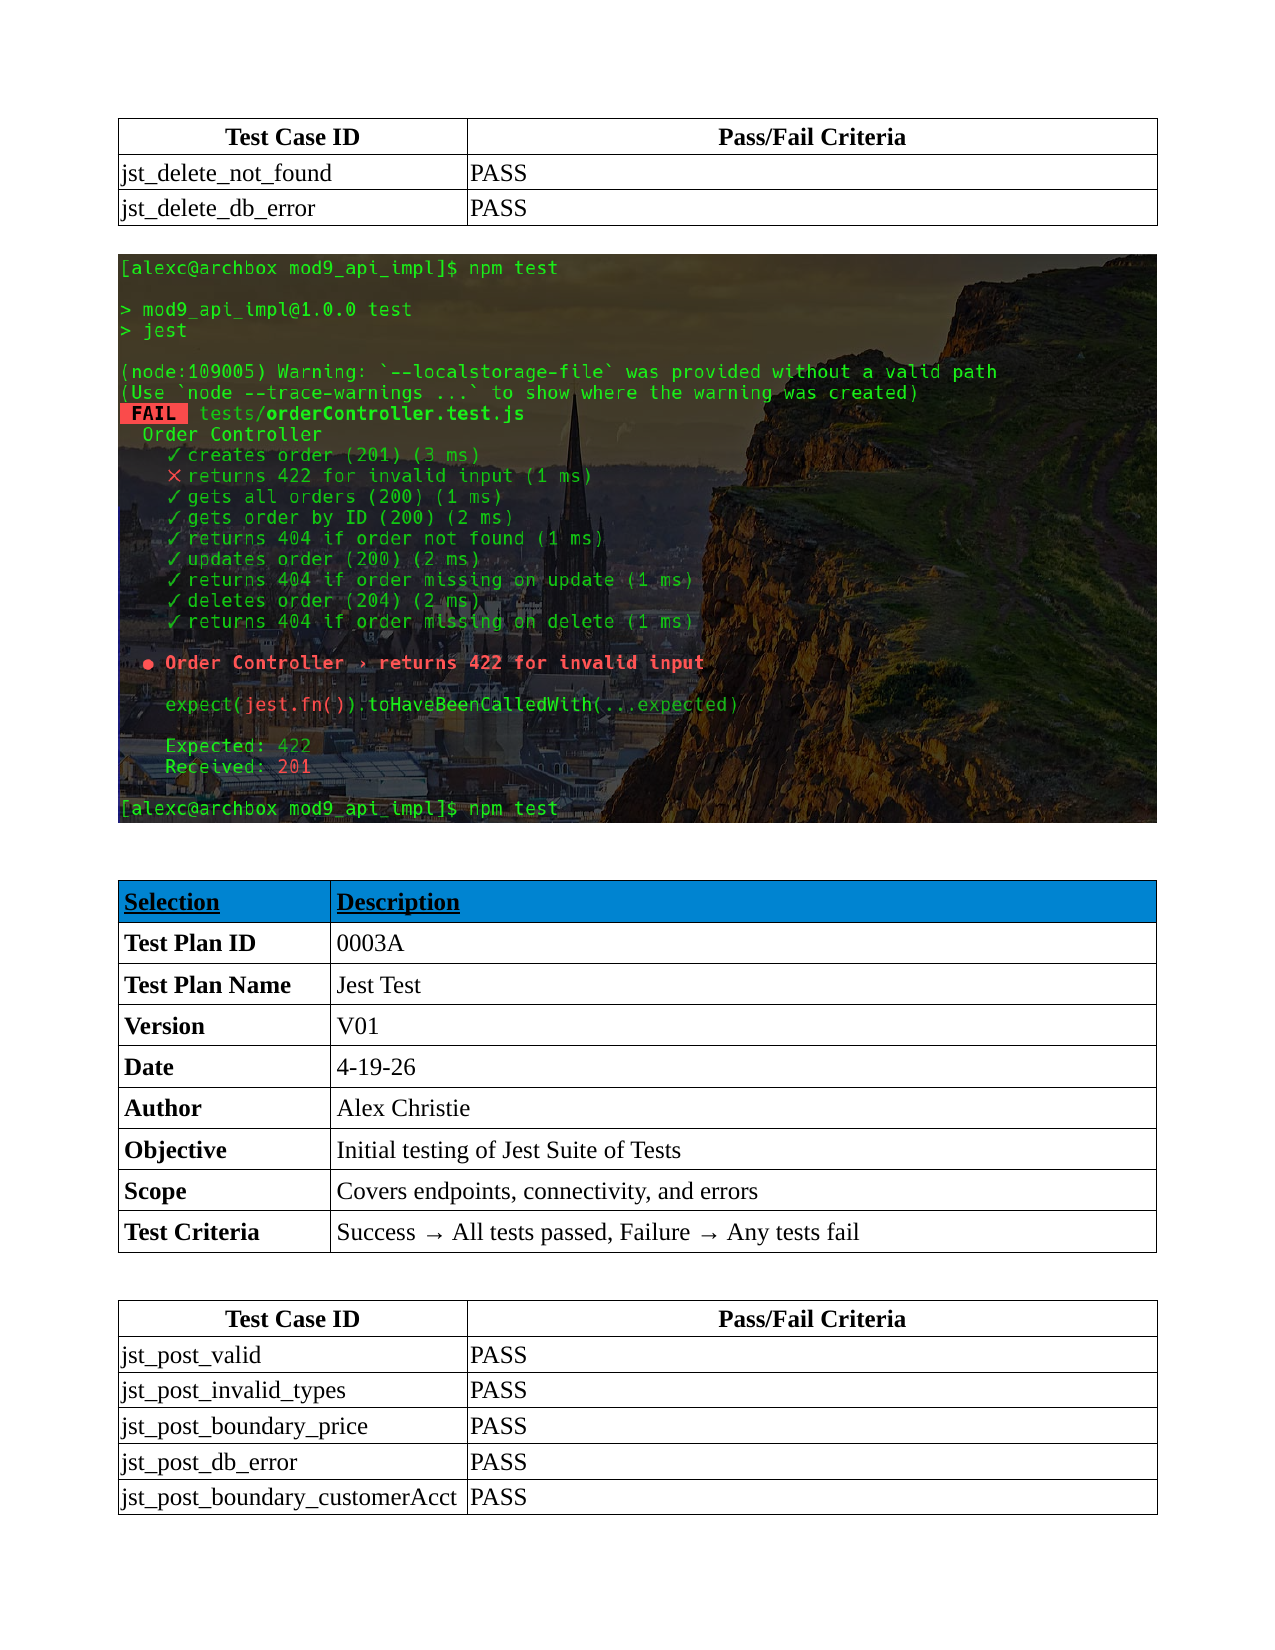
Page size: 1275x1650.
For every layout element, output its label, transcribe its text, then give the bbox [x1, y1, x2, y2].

table_cell V01 [331, 1005, 1156, 1045]
table_cell Covers endpoints, connectivity, and errors [331, 1170, 1156, 1210]
table_cell jst_post_boundary_customerAcct [119, 1480, 467, 1514]
table_cell PASS [468, 155, 1157, 189]
table_cell Initial testing of Jest Suite of Tests [331, 1129, 1156, 1169]
table_cell Objective [119, 1129, 330, 1169]
table_cell Scope [119, 1170, 330, 1210]
table_cell Test Plan ID [119, 923, 330, 963]
table_cell jst_delete_db_error [119, 190, 467, 225]
table_cell PASS [468, 1337, 1157, 1372]
table_header Pass/Fail Criteria [468, 119, 1157, 154]
table_header Description [331, 881, 1156, 922]
table_cell Success → All tests passed, Failure → Any tests fail [331, 1211, 1156, 1252]
table_cell jst_delete_not_found [119, 155, 467, 189]
table_cell Version [119, 1005, 330, 1045]
table_header Selection [119, 881, 330, 922]
table_cell PASS [468, 1408, 1157, 1443]
table_cell Test Plan Name [119, 964, 330, 1004]
table_cell PASS [468, 1373, 1157, 1407]
table_cell Alex Christie [331, 1088, 1156, 1128]
table_cell 0003A [331, 923, 1156, 963]
table_header Test Case ID [119, 119, 467, 154]
table_cell Author [119, 1088, 330, 1128]
table_cell jst_post_invalid_types [119, 1373, 467, 1407]
table_cell Date [119, 1046, 330, 1087]
picture [118, 254, 1157, 823]
table_cell jst_post_db_error [119, 1444, 467, 1478]
table_cell Test Criteria [119, 1211, 330, 1252]
table_cell jst_post_valid [119, 1337, 467, 1372]
table_cell PASS [468, 1480, 1157, 1514]
table_header Pass/Fail Criteria [468, 1301, 1157, 1336]
table_cell Jest Test [331, 964, 1156, 1004]
table_cell PASS [468, 190, 1157, 225]
table_cell jst_post_boundary_price [119, 1408, 467, 1443]
table_cell 4-19-26 [331, 1046, 1156, 1087]
table_header Test Case ID [119, 1301, 467, 1336]
table_cell PASS [468, 1444, 1157, 1478]
